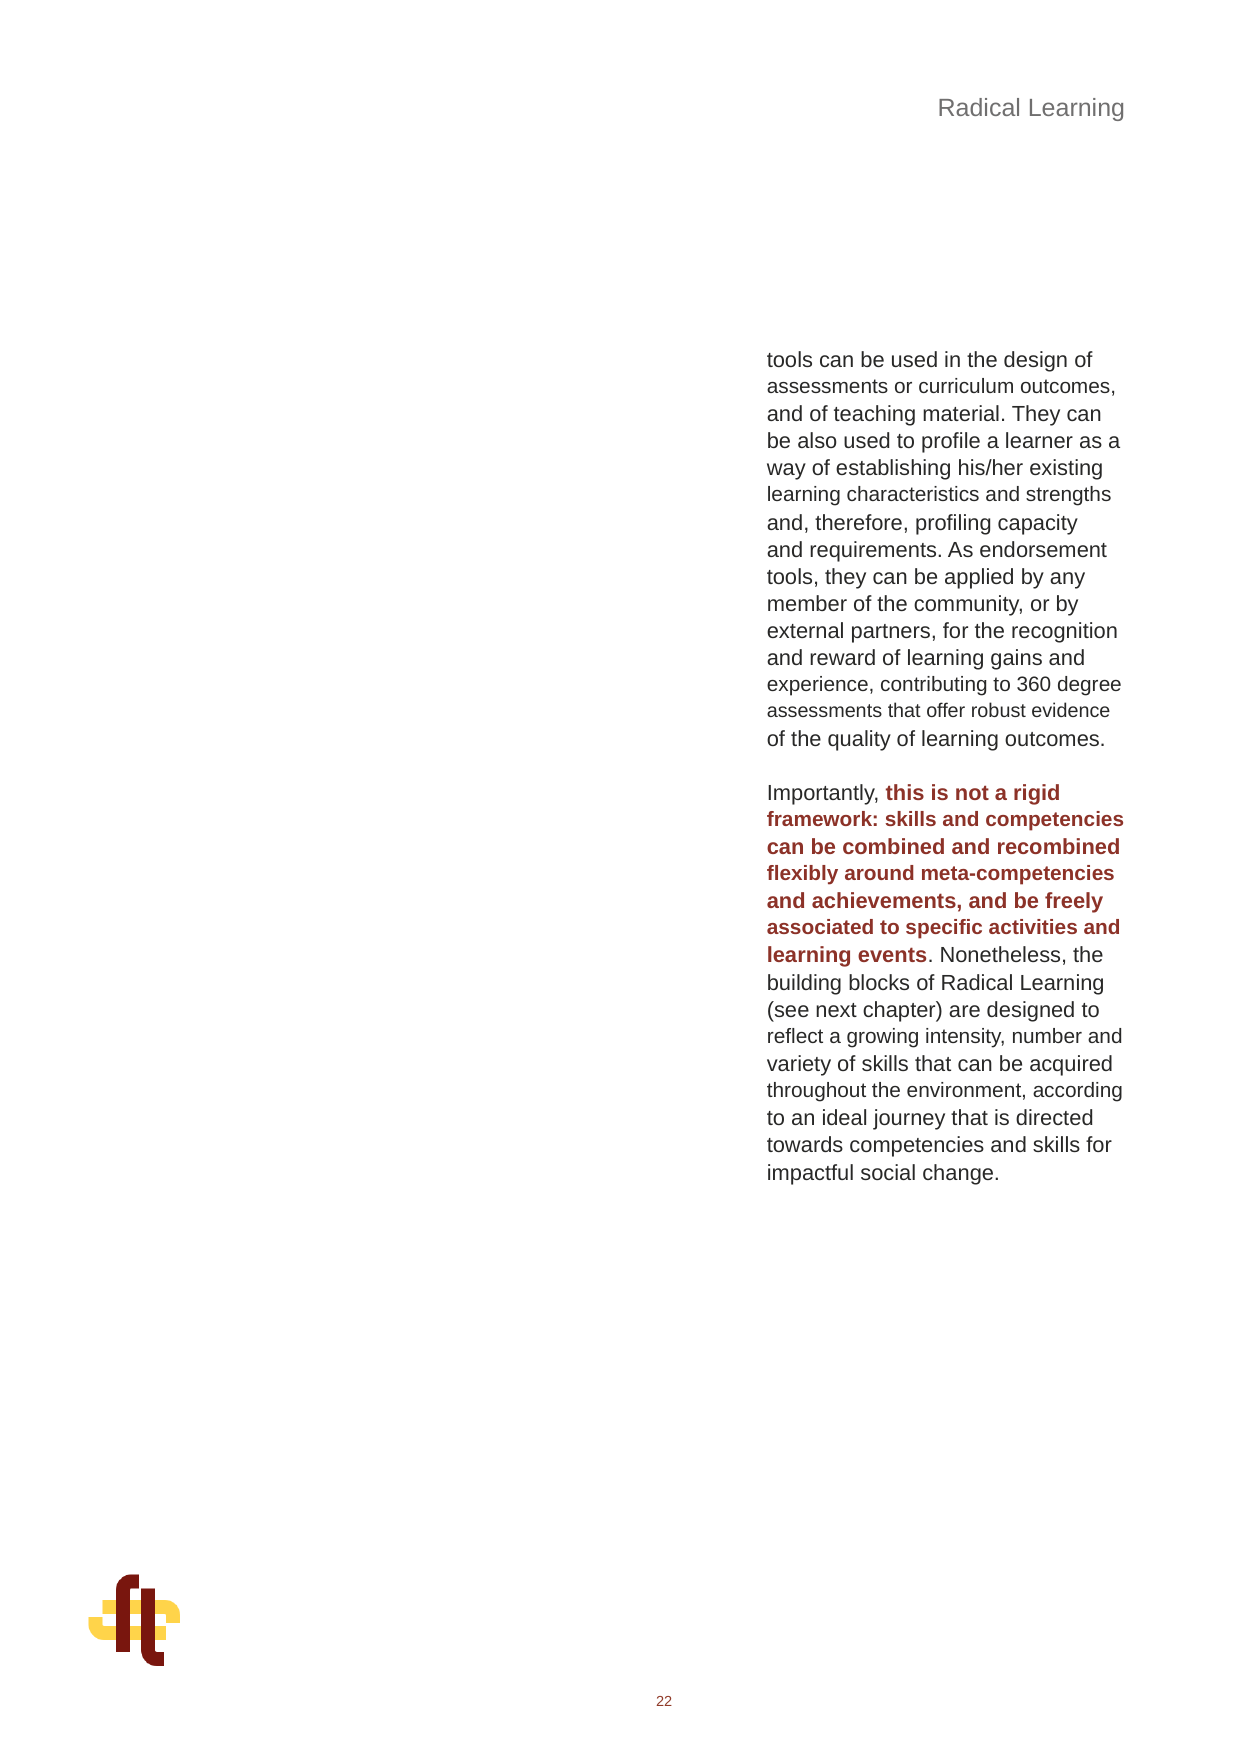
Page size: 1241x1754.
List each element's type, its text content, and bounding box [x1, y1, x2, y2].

text learning events. Nonetheless, the [767, 942, 1167, 967]
text way of establishing his/her existing [767, 455, 1167, 480]
text Radical Learning [150, 93, 1125, 122]
text assessments or curriculum outcomes, [767, 374, 1167, 398]
text throughout the environment, according [767, 1078, 1167, 1102]
text towards competencies and skills for [767, 1132, 1167, 1157]
text reflect a growing intensity, number and [767, 1024, 1167, 1048]
text tools can be used in the design of [767, 347, 1167, 372]
text and of teaching material. They can [767, 401, 1167, 426]
text associated to specific activities and [767, 915, 1167, 939]
text can be combined and recombined [767, 834, 1167, 859]
text tools, they can be applied by any [767, 563, 1167, 589]
text member of the community, or by [767, 591, 1167, 616]
text flexibly around meta-competencies [767, 861, 1167, 885]
text experience, contributing to 360 degree [767, 672, 1167, 696]
text and, therefore, profiling capacity [767, 509, 1167, 534]
text Importantly, this is not a rigid [767, 780, 1167, 805]
text framework: skills and competencies [767, 807, 1167, 831]
text and reward of learning gains and [767, 645, 1167, 670]
picture [86, 1572, 182, 1668]
text variety of skills that can be acquired [767, 1051, 1167, 1076]
text learning characteristics and strengths [767, 482, 1167, 506]
text be also used to profile a learner as a [767, 428, 1167, 453]
text assessments that offer robust evidence [767, 699, 1167, 722]
text to an ideal journey that is directed [767, 1105, 1167, 1130]
text and achievements, and be freely [767, 888, 1167, 913]
text (see next chapter) are designed to [767, 997, 1167, 1022]
text building blocks of Radical Learning [767, 970, 1167, 995]
text and requirements. As endorsement [767, 536, 1167, 562]
text external partners, for the recognition [767, 618, 1167, 643]
text impactful social change. [767, 1159, 1167, 1184]
text of the quality of learning outcomes. [767, 726, 1167, 751]
